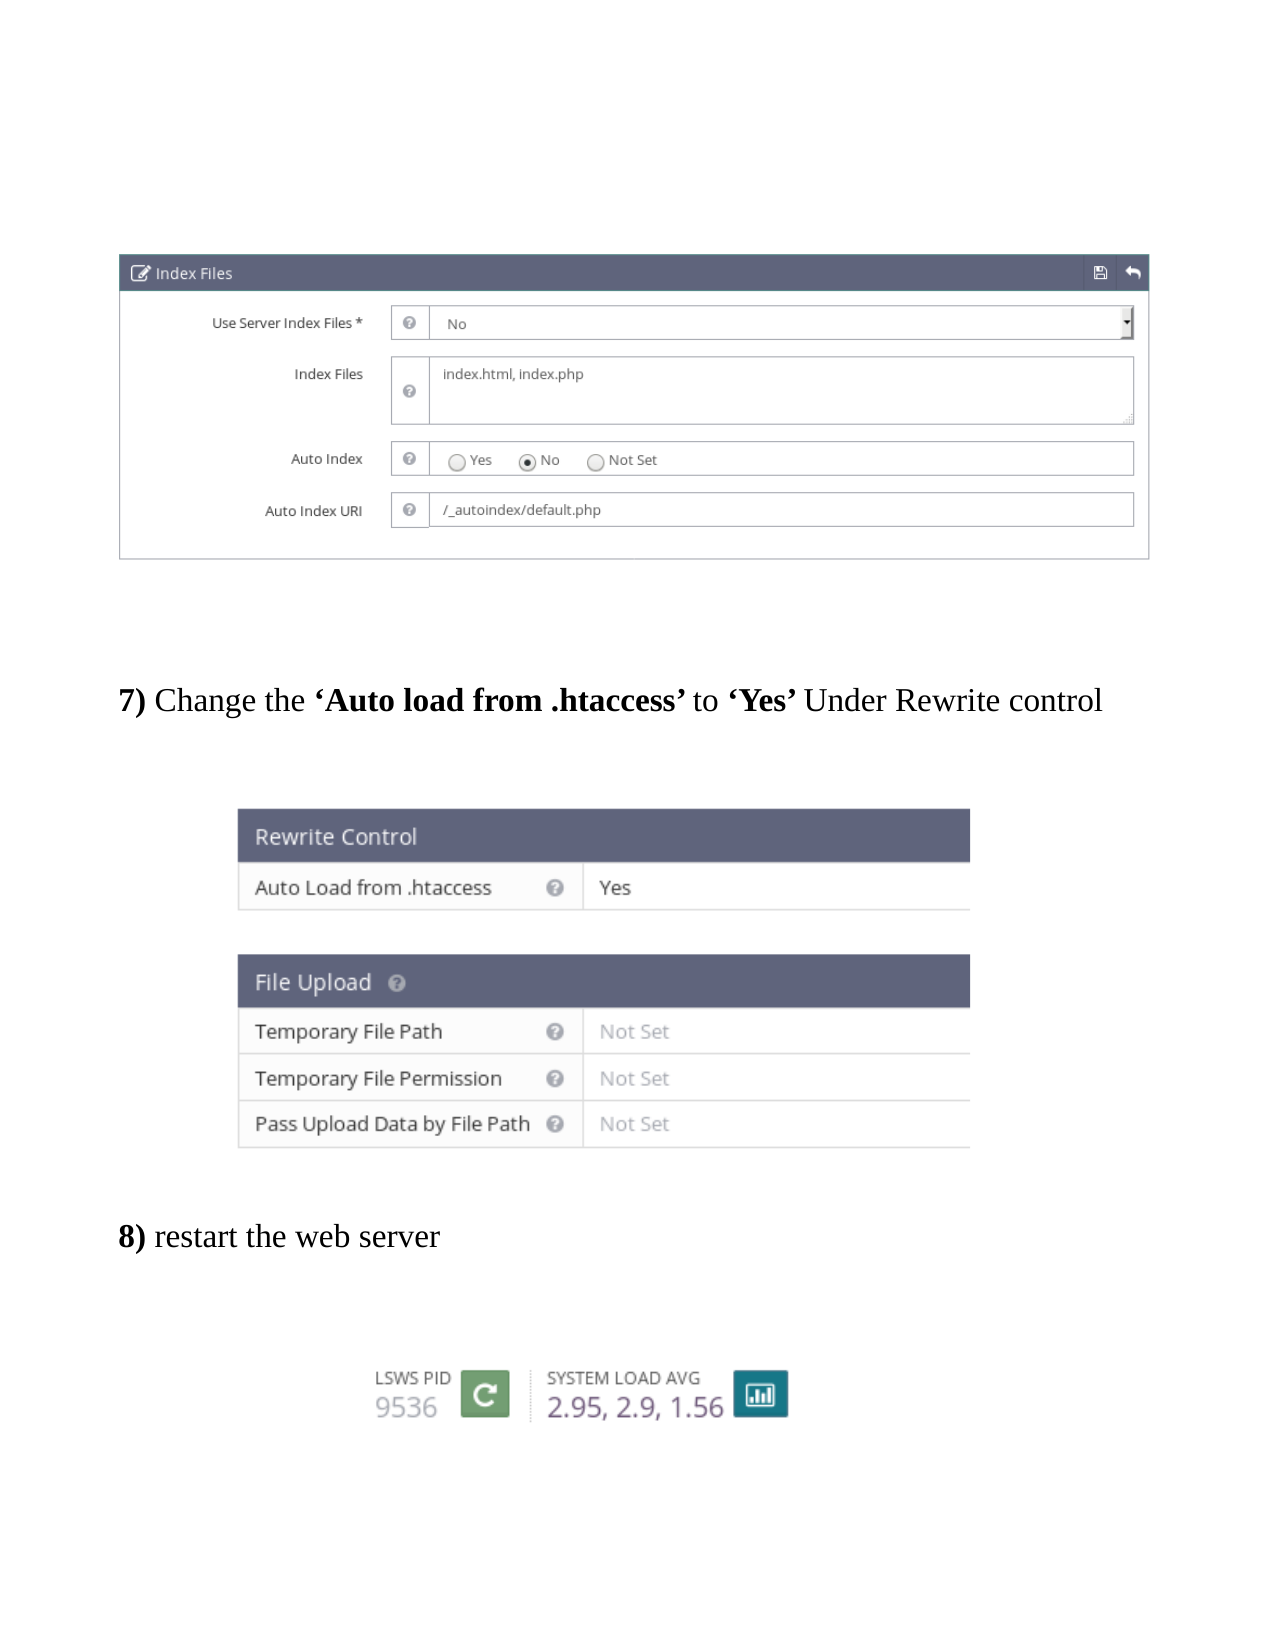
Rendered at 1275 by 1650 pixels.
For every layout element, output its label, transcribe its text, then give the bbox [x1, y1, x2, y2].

text 7) Change the ‘Auto load from .htaccess’ to ‘Yes’ Under Rewrite control [118, 680, 1157, 718]
text 8) restart the web server [118, 1217, 1157, 1255]
picture [236, 806, 971, 1161]
picture [118, 253, 1157, 565]
picture [278, 1339, 800, 1479]
